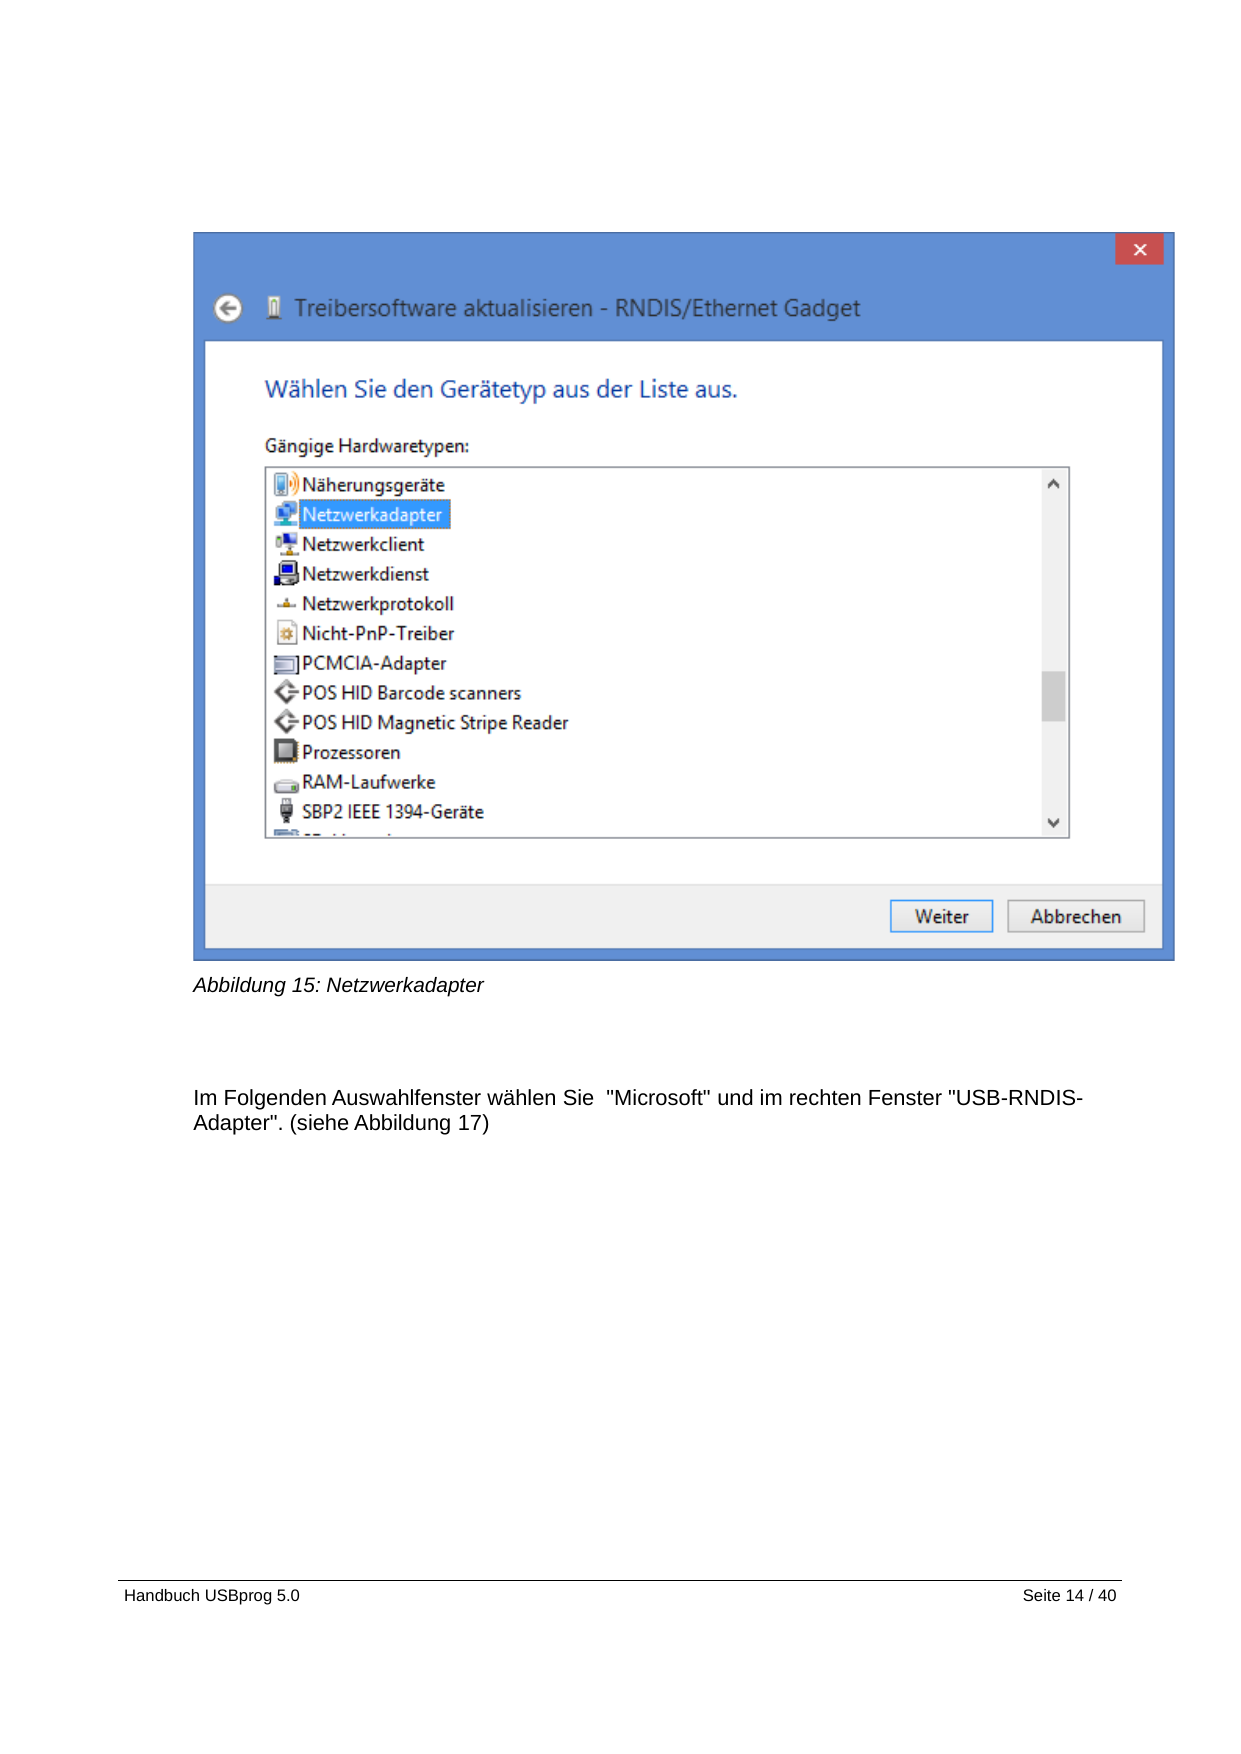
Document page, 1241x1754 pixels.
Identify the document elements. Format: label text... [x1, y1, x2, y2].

list Abbildung 15: Netzwerkadapter [193, 961, 1174, 997]
picture [193, 232, 1175, 961]
list Im Folgenden Auswahlfenster wählen Sie "Microsoft" und im rechten Fenster "USB-RNDIS-Adapter". (siehe Abbildung 17) [156, 1084, 1122, 1135]
